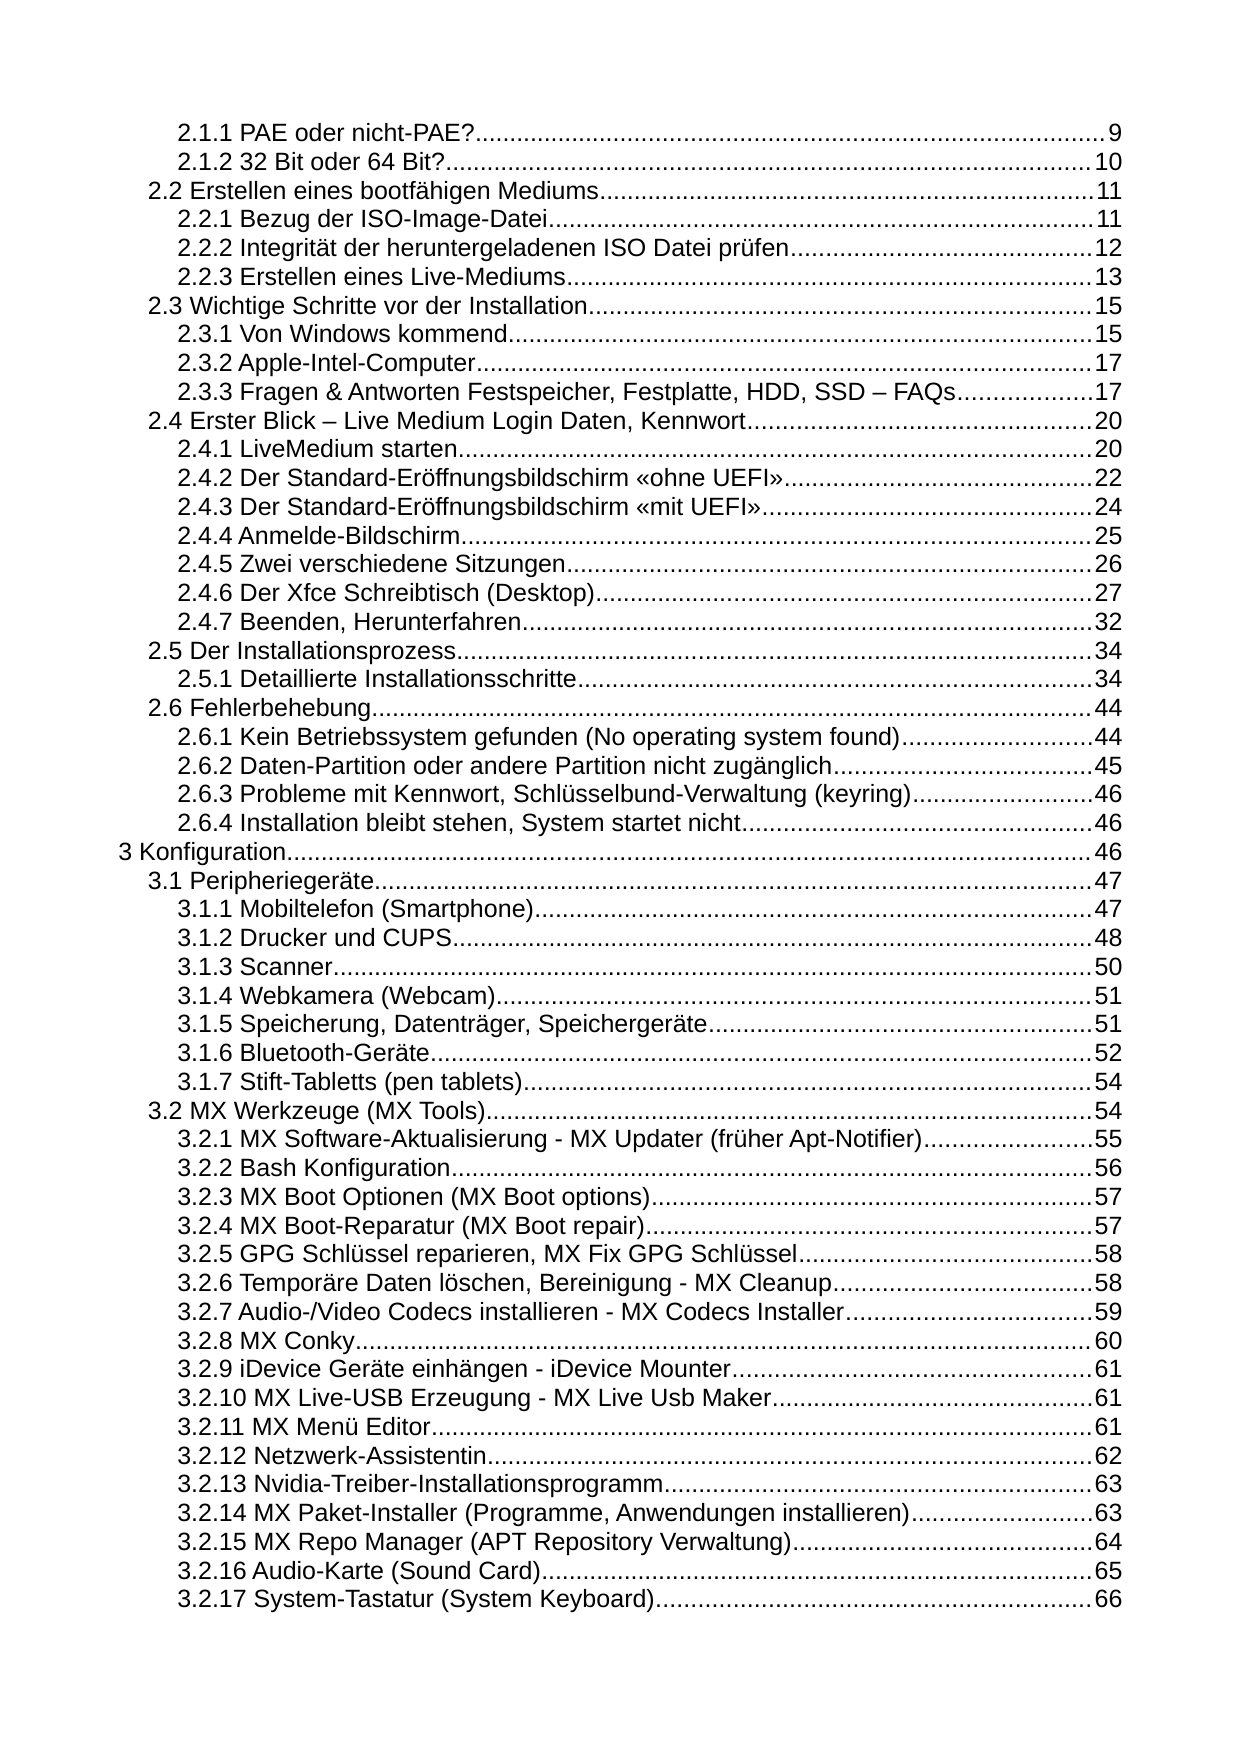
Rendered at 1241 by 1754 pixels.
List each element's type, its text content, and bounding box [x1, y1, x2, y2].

text 3.1.1 Mobiltelefon (Smartphone) 47 [177, 894, 1122, 923]
text 3.2.11 MX Menü Editor 61 [177, 1412, 1122, 1441]
text 3.2.7 Audio-/Video Codecs installieren - MX Codecs Installer 59 [177, 1297, 1122, 1326]
text 2.6.2 Daten-Partition oder andere Partition nicht zugänglich 45 [177, 751, 1122, 779]
text 3.2.16 Audio-Karte (Sound Card) 65 [177, 1556, 1122, 1584]
text 3.2 MX Werkzeuge (MX Tools) 54 [148, 1096, 1122, 1124]
text 2.4.2 Der Standard-Eröffnungsbildschirm «ohne UEFI» 22 [177, 463, 1122, 492]
text 2.6.1 Kein Betriebssystem gefunden (No operating system found) 44 [177, 722, 1122, 751]
text 2.1.1 PAE oder nicht-PAE? 9 [177, 118, 1122, 147]
text 3.2.14 MX Paket-Installer (Programme, Anwendungen installieren) 63 [177, 1498, 1122, 1527]
text 3.2.9 iDevice Geräte einhängen - iDevice Mounter 61 [177, 1354, 1122, 1383]
text 3.1 Peripheriegeräte 47 [148, 866, 1122, 894]
text 3 Konfiguration 46 [118, 837, 1122, 866]
text 3.2.5 GPG Schlüssel reparieren, MX Fix GPG Schlüssel 58 [177, 1239, 1122, 1268]
text 2.4 Erster Blick – Live Medium Login Daten, Kennwort 20 [148, 406, 1122, 434]
text 2.6.4 Installation bleibt stehen, System startet nicht 46 [177, 808, 1122, 837]
text 3.2.13 Nvidia-Treiber-Installationsprogramm 63 [177, 1469, 1122, 1498]
text 3.2.17 System-Tastatur (System Keyboard) 66 [177, 1584, 1122, 1613]
text 2.2 Erstellen eines bootfähigen Mediums 11 [148, 176, 1122, 204]
text 3.2.3 MX Boot Optionen (MX Boot options) 57 [177, 1182, 1122, 1211]
text 2.5 Der Installationsprozess 34 [148, 636, 1122, 664]
text 3.2.2 Bash Konfiguration 56 [177, 1153, 1122, 1182]
text 2.1.2 32 Bit oder 64 Bit? 10 [177, 147, 1122, 176]
text 3.1.6 Bluetooth-Geräte 52 [177, 1038, 1122, 1067]
text 2.4.1 LiveMedium starten 20 [177, 434, 1122, 463]
text 3.1.3 Scanner 50 [177, 952, 1122, 981]
text 2.4.6 Der Xfce Schreibtisch (Desktop) 27 [177, 578, 1122, 607]
text 3.1.2 Drucker und CUPS 48 [177, 923, 1122, 952]
text 3.2.10 MX Live-USB Erzeugung - MX Live Usb Maker 61 [177, 1383, 1122, 1412]
text 3.2.15 MX Repo Manager (APT Repository Verwaltung) 64 [177, 1527, 1122, 1556]
text 2.3.2 Apple-Intel-Computer 17 [177, 348, 1122, 377]
text 2.2.1 Bezug der ISO-Image-Datei 11 [177, 204, 1122, 233]
text 2.6 Fehlerbehebung 44 [148, 693, 1122, 722]
text 2.2.2 Integrität der heruntergeladenen ISO Datei prüfen 12 [177, 233, 1122, 262]
text 2.3.3 Fragen & Antworten Festspeicher, Festplatte, HDD, SSD – FAQs 17 [177, 377, 1122, 406]
text 2.5.1 Detaillierte Installationsschritte 34 [177, 664, 1122, 693]
text 2.6.3 Probleme mit Kennwort, Schlüsselbund-Verwaltung (keyring) 46 [177, 779, 1122, 808]
text 2.4.3 Der Standard-Eröffnungsbildschirm «mit UEFI» 24 [177, 492, 1122, 521]
text 3.2.4 MX Boot-Reparatur (MX Boot repair) 57 [177, 1211, 1122, 1239]
text 3.2.1 MX Software-Aktualisierung - MX Updater (früher Apt-Notifier) 55 [177, 1124, 1122, 1153]
text 3.2.12 Netzwerk-Assistentin 62 [177, 1441, 1122, 1469]
text 2.3.1 Von Windows kommend 15 [177, 319, 1122, 348]
text 3.1.5 Speicherung, Datenträger, Speichergeräte 51 [177, 1009, 1122, 1038]
text 3.2.8 MX Conky 60 [177, 1326, 1122, 1354]
text 2.4.4 Anmelde-Bildschirm 25 [177, 521, 1122, 549]
text 2.2.3 Erstellen eines Live-Mediums 13 [177, 262, 1122, 291]
text 2.4.7 Beenden, Herunterfahren 32 [177, 607, 1122, 636]
text 3.1.4 Webkamera (Webcam) 51 [177, 981, 1122, 1009]
text 2.3 Wichtige Schritte vor der Installation 15 [148, 291, 1122, 319]
text 2.4.5 Zwei verschiedene Sitzungen 26 [177, 549, 1122, 578]
text 3.1.7 Stift-Tabletts (pen tablets) 54 [177, 1067, 1122, 1096]
text 3.2.6 Temporäre Daten löschen, Bereinigung - MX Cleanup 58 [177, 1268, 1122, 1297]
